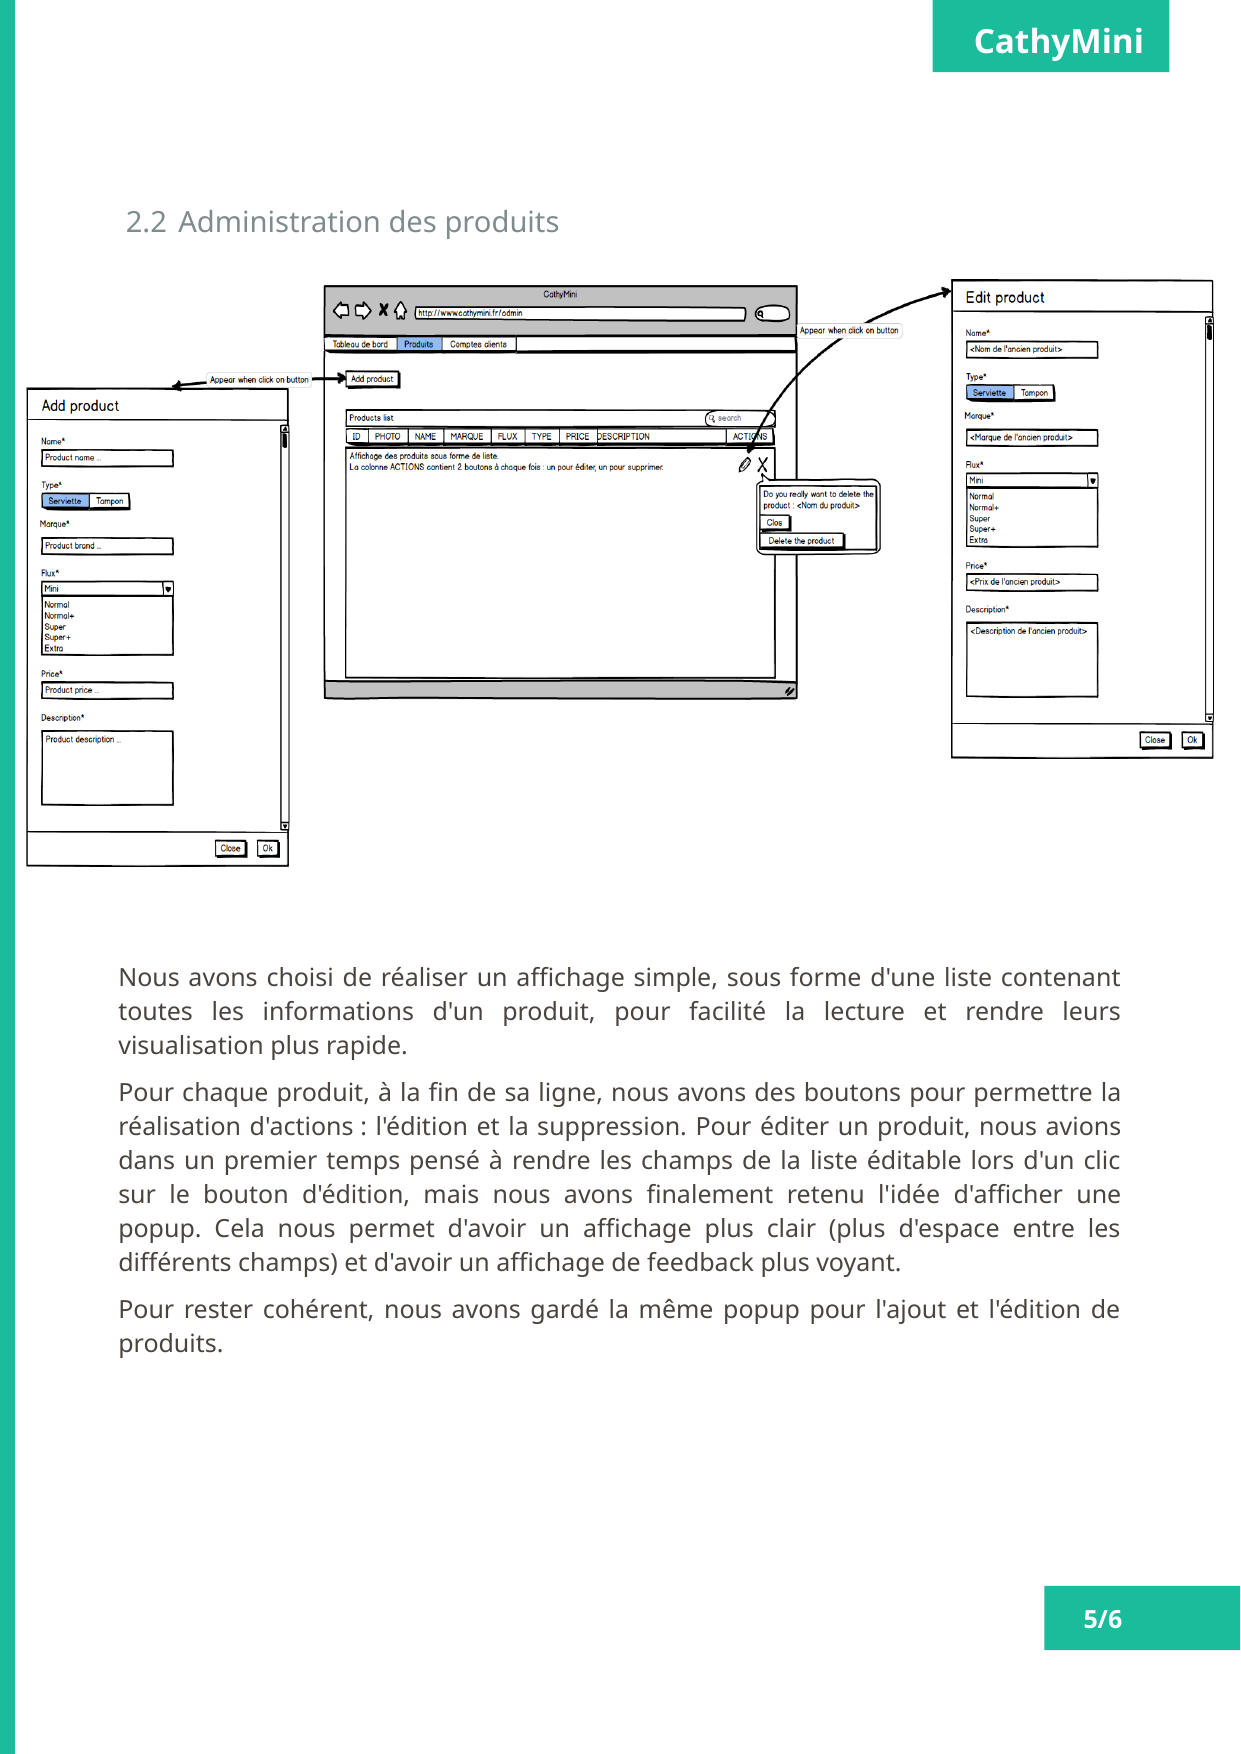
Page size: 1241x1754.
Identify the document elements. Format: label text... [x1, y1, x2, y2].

picture [26, 279, 1214, 867]
text Pour chaque produit, à la fin de sa ligne, nous avons des boutons pour permettre la réalisation d'actions : l'édition et la suppression. Pour éditer un produit, nous avions dans un premier temps pensé à rendre les champs de la liste éditable lors d'un clic sur le bouton d'édition, mais nous avons finalement retenu l'idée d'afficher une popup. Cela nous permet d'avoir un affichage plus clair (plus d'espace entre les différents champs) et d'avoir un affichage de feedback plus voyant. [118, 1074, 1122, 1279]
text Pour rester cohérent, nous avons gardé la même popup pour l'ajout et l'édition de produits. [118, 1291, 1122, 1359]
subtitle Administration des produits [118, 201, 1122, 241]
text Nous avons choisi de réaliser un affichage simple, sous forme d'une liste contenant toutes les informations d'un produit, pour facilité la lecture et rendre leurs visualisation plus rapide. [118, 960, 1122, 1062]
